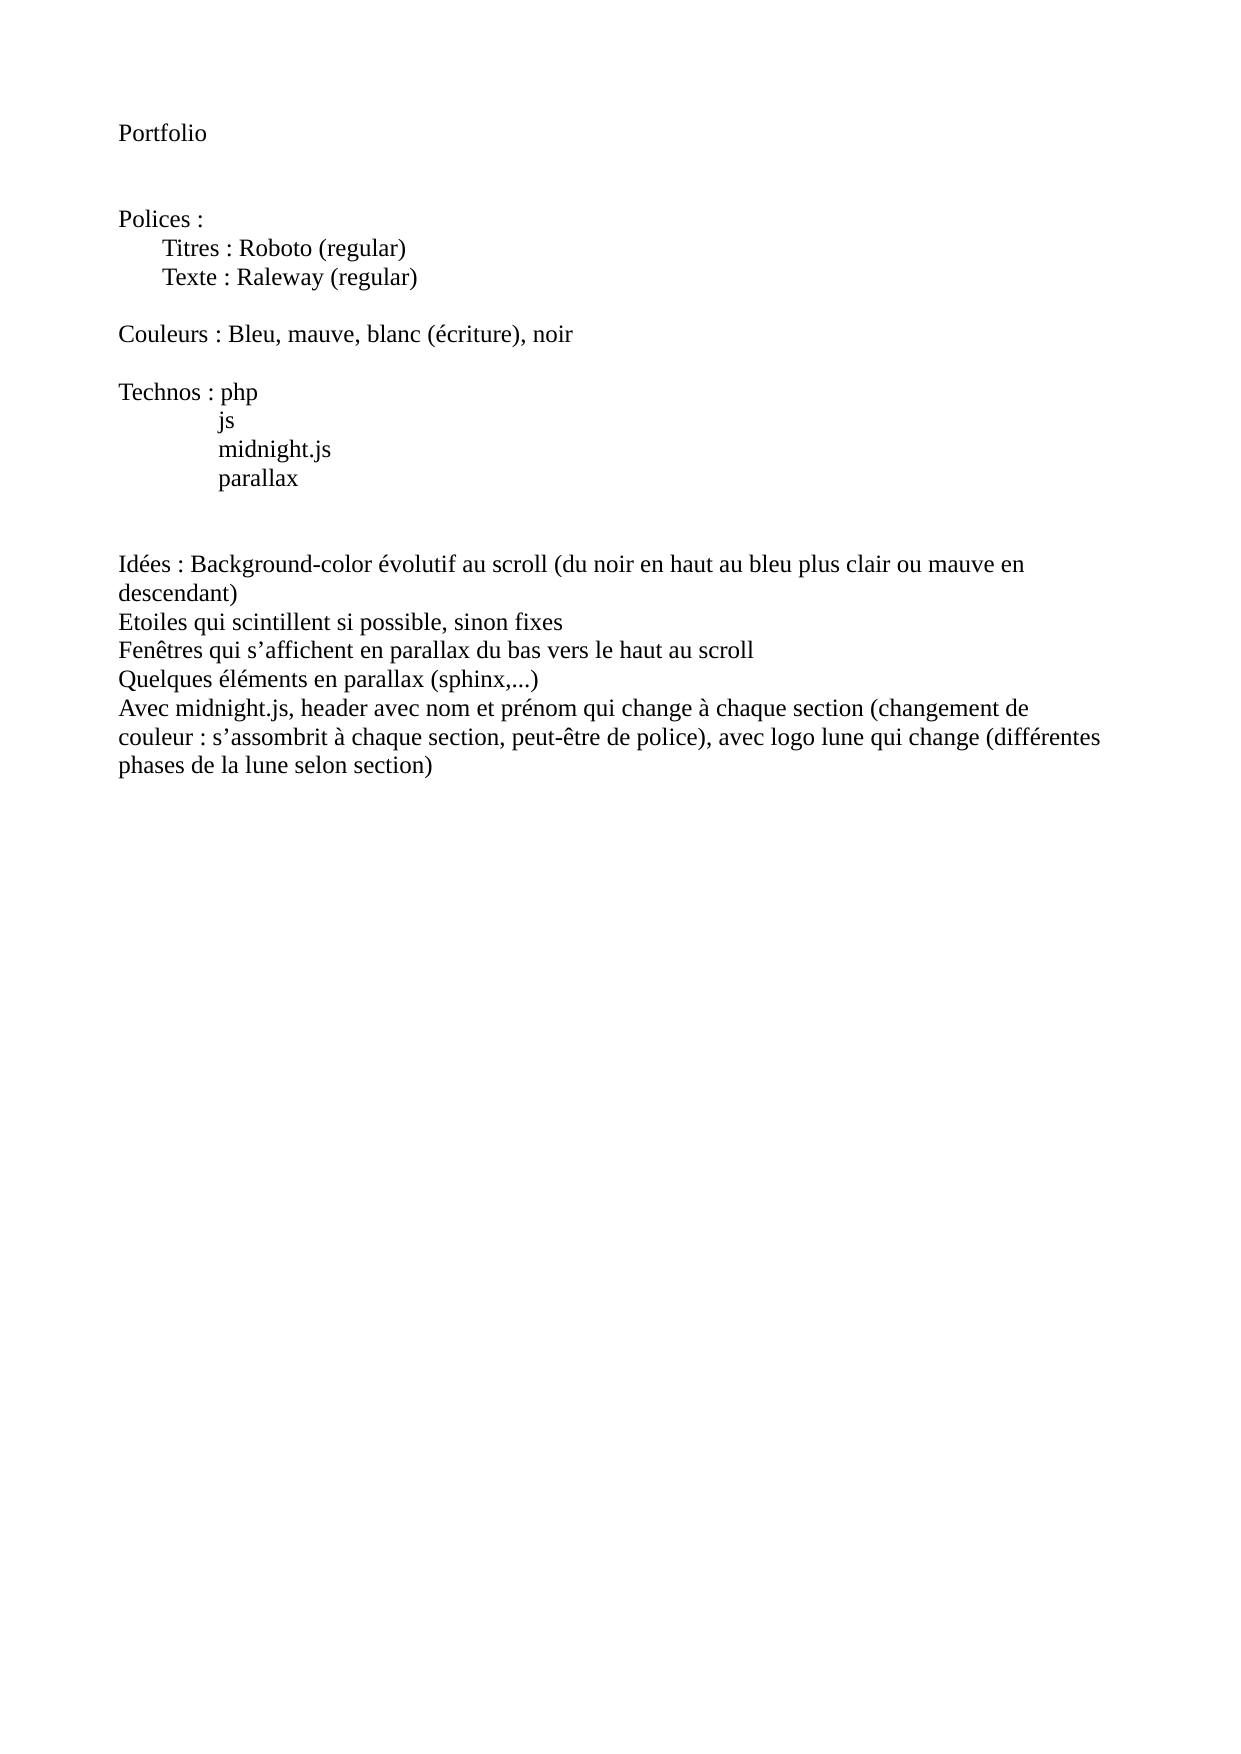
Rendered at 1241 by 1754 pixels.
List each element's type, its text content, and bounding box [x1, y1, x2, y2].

text Technos : php [118, 377, 1122, 406]
text Quelques éléments en parallax (sphinx,...) [118, 664, 1122, 693]
text midnight.js [118, 434, 1122, 463]
text parallax [118, 463, 1122, 492]
text Texte : Raleway (regular) [118, 262, 1122, 291]
text Polices : [118, 204, 1122, 233]
text Avec midnight.js, header avec nom et prénom qui change à chaque section (changement de couleur : s’assombrit à chaque section, peut-être de police), avec logo lune qui change (différentes phases de la lune selon section) [118, 693, 1122, 779]
text Titres : Roboto (regular) [118, 233, 1122, 262]
text js [118, 406, 1122, 434]
text Couleurs : Bleu, mauve, blanc (écriture), noir [118, 319, 1122, 348]
text Portfolio [118, 118, 1122, 147]
text Fenêtres qui s’affichent en parallax du bas vers le haut au scroll [118, 636, 1122, 664]
text Etoiles qui scintillent si possible, sinon fixes [118, 607, 1122, 636]
text Idées : Background-color évolutif au scroll (du noir en haut au bleu plus clair ou mauve en descendant) [118, 549, 1122, 607]
